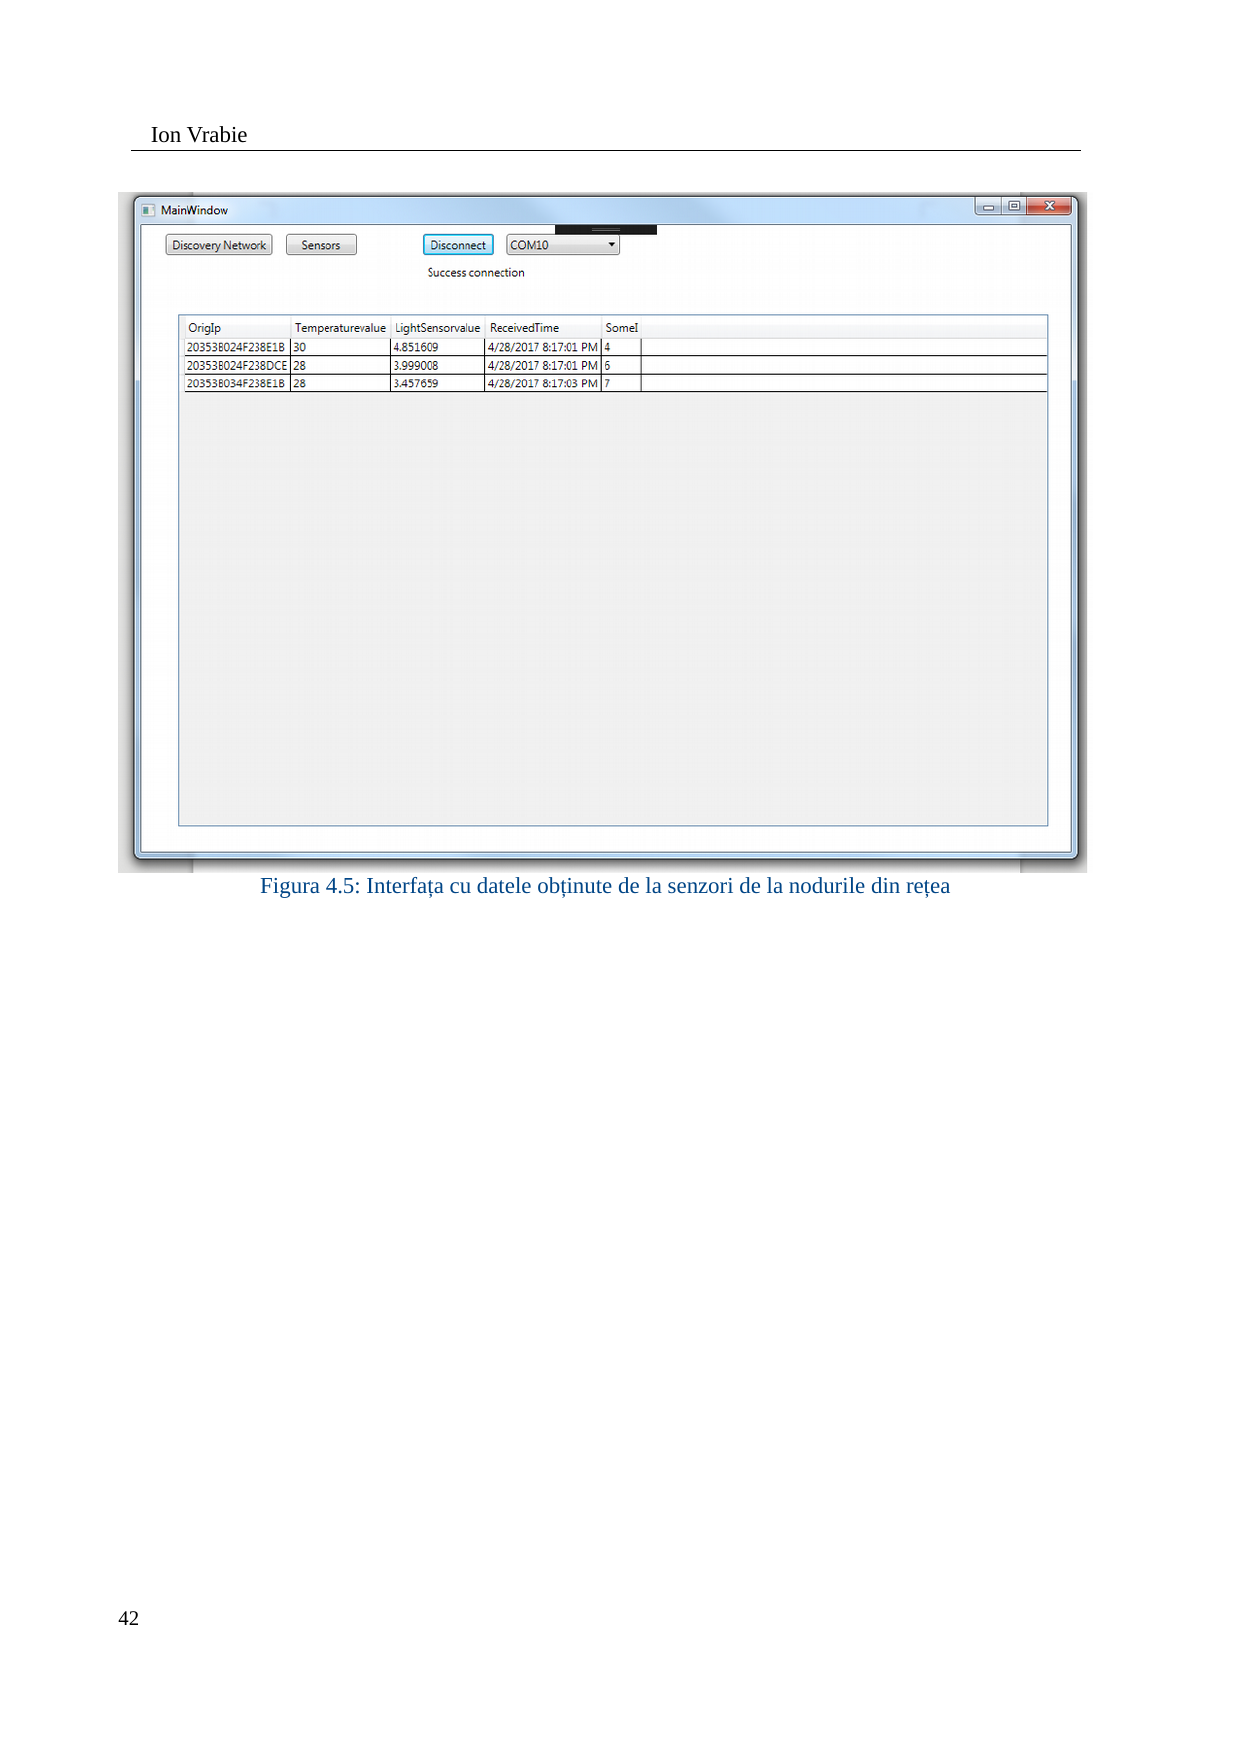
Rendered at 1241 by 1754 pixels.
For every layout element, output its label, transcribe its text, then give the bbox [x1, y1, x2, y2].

picture [118, 192, 1093, 873]
text Figura 4.5: Interfața cu datele obținute de la senzori de la nodurile din rețea [118, 873, 1093, 899]
